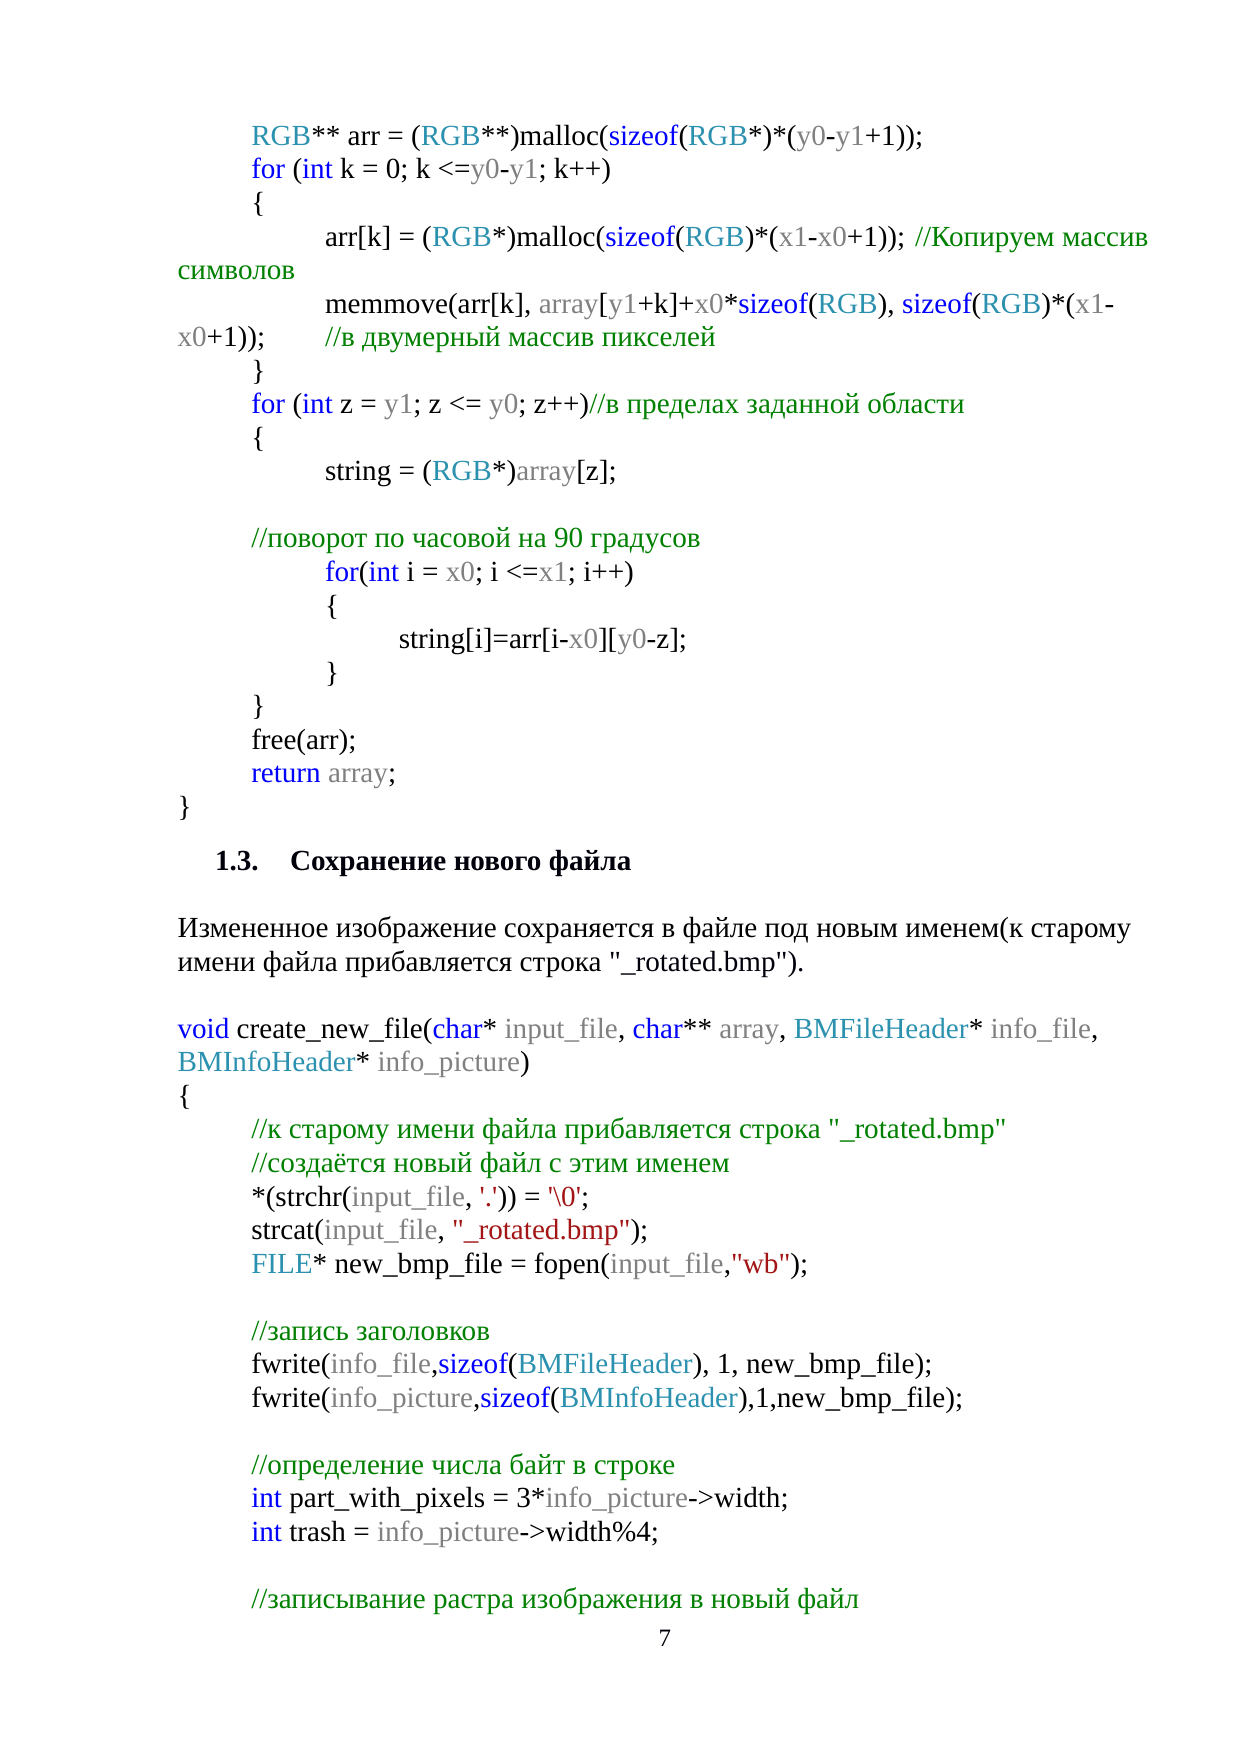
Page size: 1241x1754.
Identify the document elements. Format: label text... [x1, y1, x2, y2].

text for(int i = x0; i <=x1; i++) [177, 554, 1152, 588]
subtitle Сохранение нового файла [215, 843, 1152, 877]
text { [177, 1078, 1152, 1112]
text Измененное изображение сохраняется в файле под новым именем(к старому имени файла прибавляется строка "_rotated.bmp"). [177, 910, 1152, 977]
text FILE* new_bmp_file = fopen(input_file,"wb"); [177, 1246, 1152, 1279]
text free(arr); [177, 722, 1152, 755]
text { [177, 185, 1152, 219]
text } [177, 353, 1152, 386]
text string = (RGB*)array[z]; [177, 453, 1152, 487]
text { [177, 588, 1152, 621]
text fwrite(info_picture,sizeof(BMInfoHeader),1,new_bmp_file); [177, 1380, 1152, 1413]
text //поворот по часовой на 90 градусов [177, 521, 1152, 554]
text //к старому имени файла прибавляется строка "_rotated.bmp" [177, 1112, 1152, 1145]
text memmove(arr[k], array[y1+k]+x0*sizeof(RGB), sizeof(RGB)*(x1-x0+1)); //в двумерный массив пикселей [177, 286, 1152, 353]
text } [177, 655, 1152, 688]
text int part_with_pixels = 3*info_picture->width; [177, 1481, 1152, 1514]
text *(strchr(input_file, '.')) = '\0'; [177, 1179, 1152, 1212]
text for (int z = y1; z <= y0; z++)//в пределах заданной области [177, 386, 1152, 420]
text arr[k] = (RGB*)malloc(sizeof(RGB)*(x1-x0+1)); //Копируем массив символов [177, 219, 1152, 286]
text fwrite(info_file,sizeof(BMFileHeader), 1, new_bmp_file); [177, 1346, 1152, 1380]
text { [177, 420, 1152, 453]
text } [177, 688, 1152, 722]
text RGB** arr = (RGB**)malloc(sizeof(RGB*)*(y0-y1+1)); [177, 118, 1152, 152]
text strcat(input_file, "_rotated.bmp"); [177, 1212, 1152, 1246]
text //определение числа байт в строке [177, 1447, 1152, 1481]
text //записывание растра изображения в новый файл [177, 1581, 1152, 1615]
text } [177, 789, 1152, 822]
text //создаётся новый файл с этим именем [177, 1145, 1152, 1179]
text void create_new_file(char* input_file, char** array, BMFileHeader* info_file, BMInfoHeader* info_picture) [177, 1011, 1152, 1078]
text return array; [177, 755, 1152, 789]
text //запись заголовков [177, 1313, 1152, 1346]
text int trash = info_picture->width%4; [177, 1514, 1152, 1548]
text for (int k = 0; k <=y0-y1; k++) [177, 152, 1152, 185]
text string[i]=arr[i-x0][y0-z]; [177, 621, 1152, 655]
